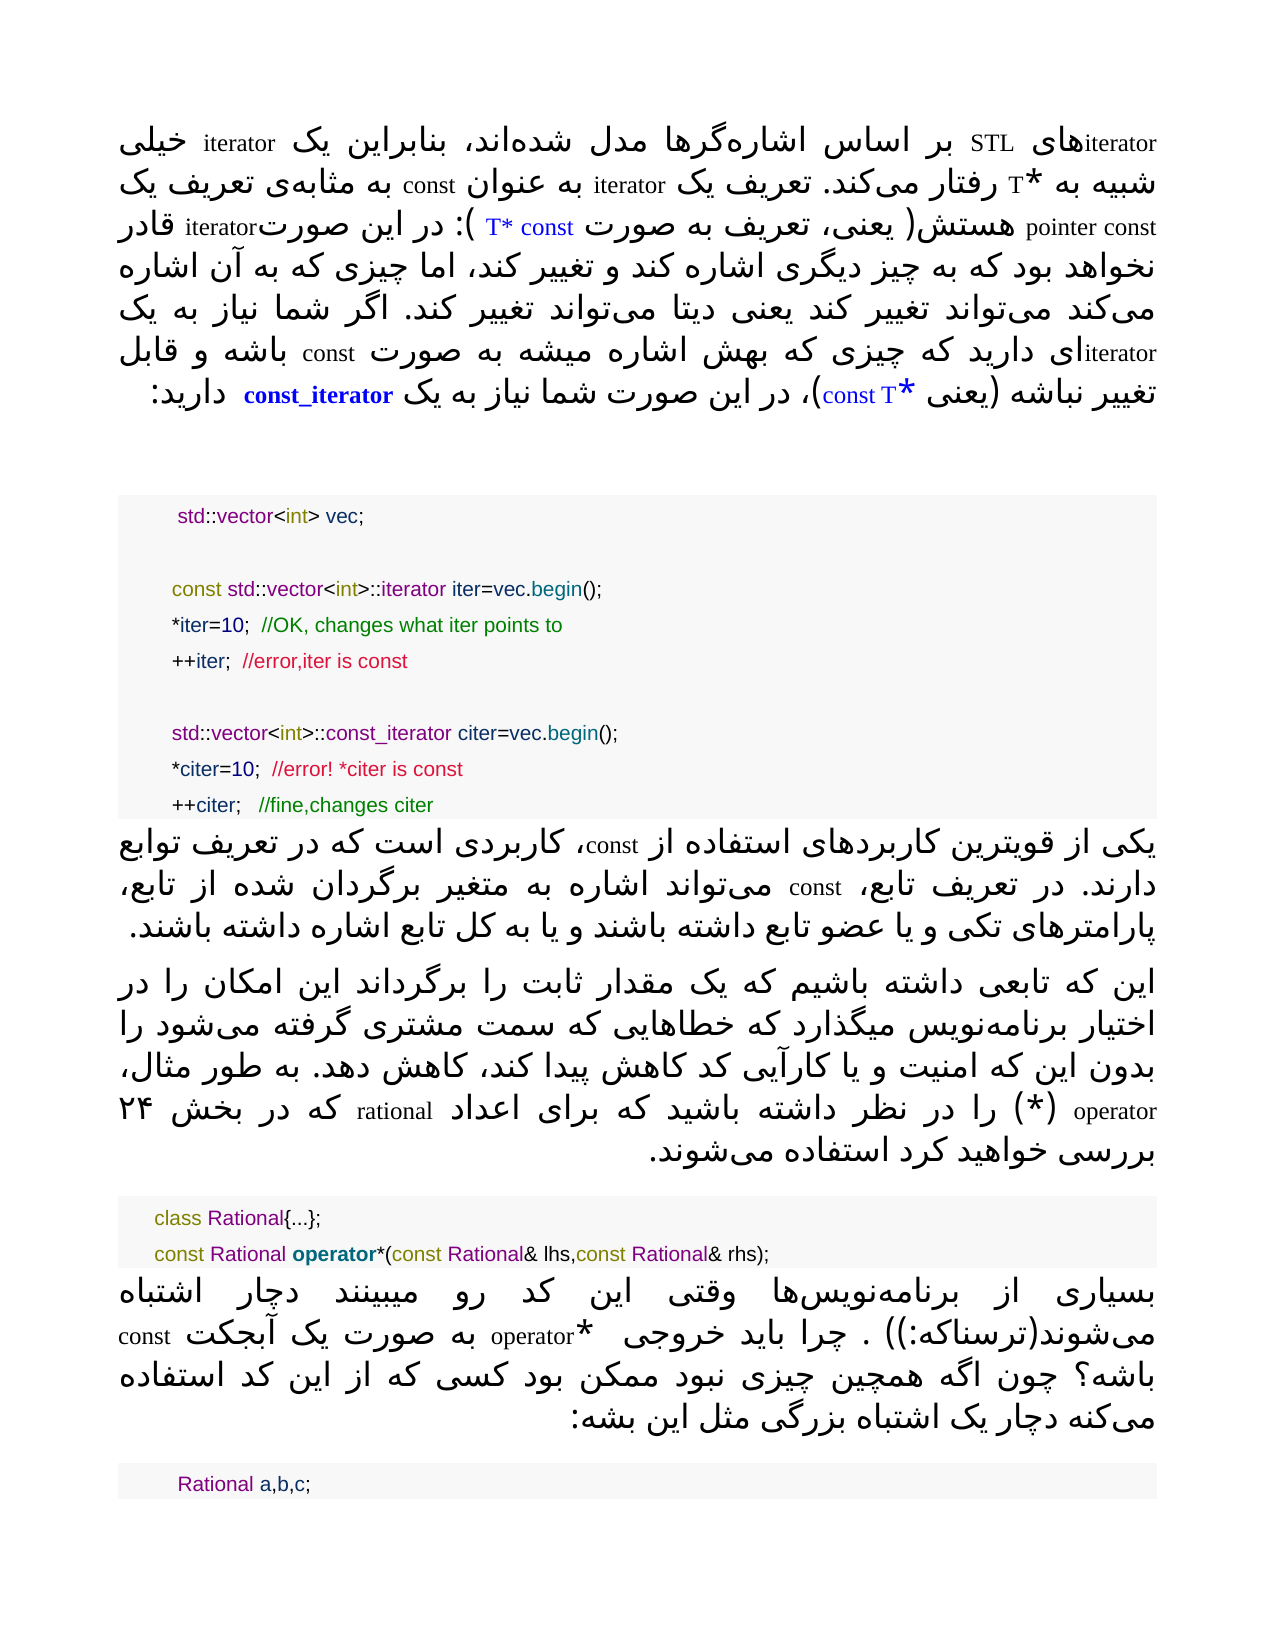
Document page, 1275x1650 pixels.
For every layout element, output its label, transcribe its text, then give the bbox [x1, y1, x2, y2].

text iterator‌های STL بر اساس اشاره‌گر‌ها مدل شده‌اند، بنابراین یک iterator خیلی شبیه به *T رفتار می‌کند. تعریف یک iterator به عنوان const به مثابه‌ی تعریف یک pointer const هستش( یعنی، تعریف به صورت T* const ): در این صورتiterator قادر نخواهد بود که به چیز دیگری اشاره کند و تغییر کند، اما چیزی که به آن اشاره می‌کند می‌تواند تغییر کند یعنی دیتا می‌تواند تغییر کند. اگر شما نیاز به یک iterator‌ای دارید که چیزی که بهش اشاره میشه به صورت const باشه و قابل تغییر نباشه (یعنی *const T)، در این صورت شما نیاز به یک const_iterator دارید: [118, 118, 1157, 412]
text const Rational operator*(const Rational& lhs,const Rational& rhs); [118, 1232, 1157, 1268]
text const std::vector<int>::iterator iter=vec.begin(); [118, 567, 1157, 603]
text این که تابعی داشته باشیم که یک مقدار ثابت را برگرداند این امکان را در اختیار برنامه‌نویس میگذارد که خطاهایی که سمت مشتری گرفته می‌شود را بدون این که امنیت و یا کارآیی کد کاهش پیدا کند، کاهش دهد. به طور مثال، operator (*) را در نظر داشته باشید که برای اعداد rational که در بخش ۲۴ بررسی خواهید کرد استفاده می‌شوند. [118, 960, 1157, 1170]
text *citer=10; //error! *citer is const [118, 747, 1157, 783]
text ++citer; //fine,changes citer [118, 783, 1157, 819]
text Rational a,b,c; [118, 1463, 1157, 1499]
text ++iter; //error,iter is const [118, 639, 1157, 675]
text بسیاری از برنامه‌نویس‌ها وقتی این کد رو میبینند دچار اشتباه می‌شوند(ترسناکه:)) . چرا باید خروجی *operator به صورت یک آبجکت const باشه؟ چون اگه همچین چیزی نبود ممکن بود کسی که از این کد استفاده می‌کنه دچار یک اشتباه بزرگی مثل این بشه: [118, 1268, 1157, 1436]
text std::vector<int> vec; [118, 495, 1157, 531]
text یکی از قویترین کاربرد‌های استفاده از const، کاربردی است که در تعریف توابع دارند. در تعریف تابع، const می‌تواند اشاره به متغیر برگردان شده از تابع، پارامتر‌های تکی و یا عضو تابع داشته باشند و یا به کل تابع اشاره داشته باشند. [118, 819, 1157, 945]
text *iter=10; //OK, changes what iter points to [118, 603, 1157, 639]
text class Rational{...}; [118, 1196, 1157, 1232]
text std::vector<int>::const_iterator citer=vec.begin(); [118, 711, 1157, 747]
